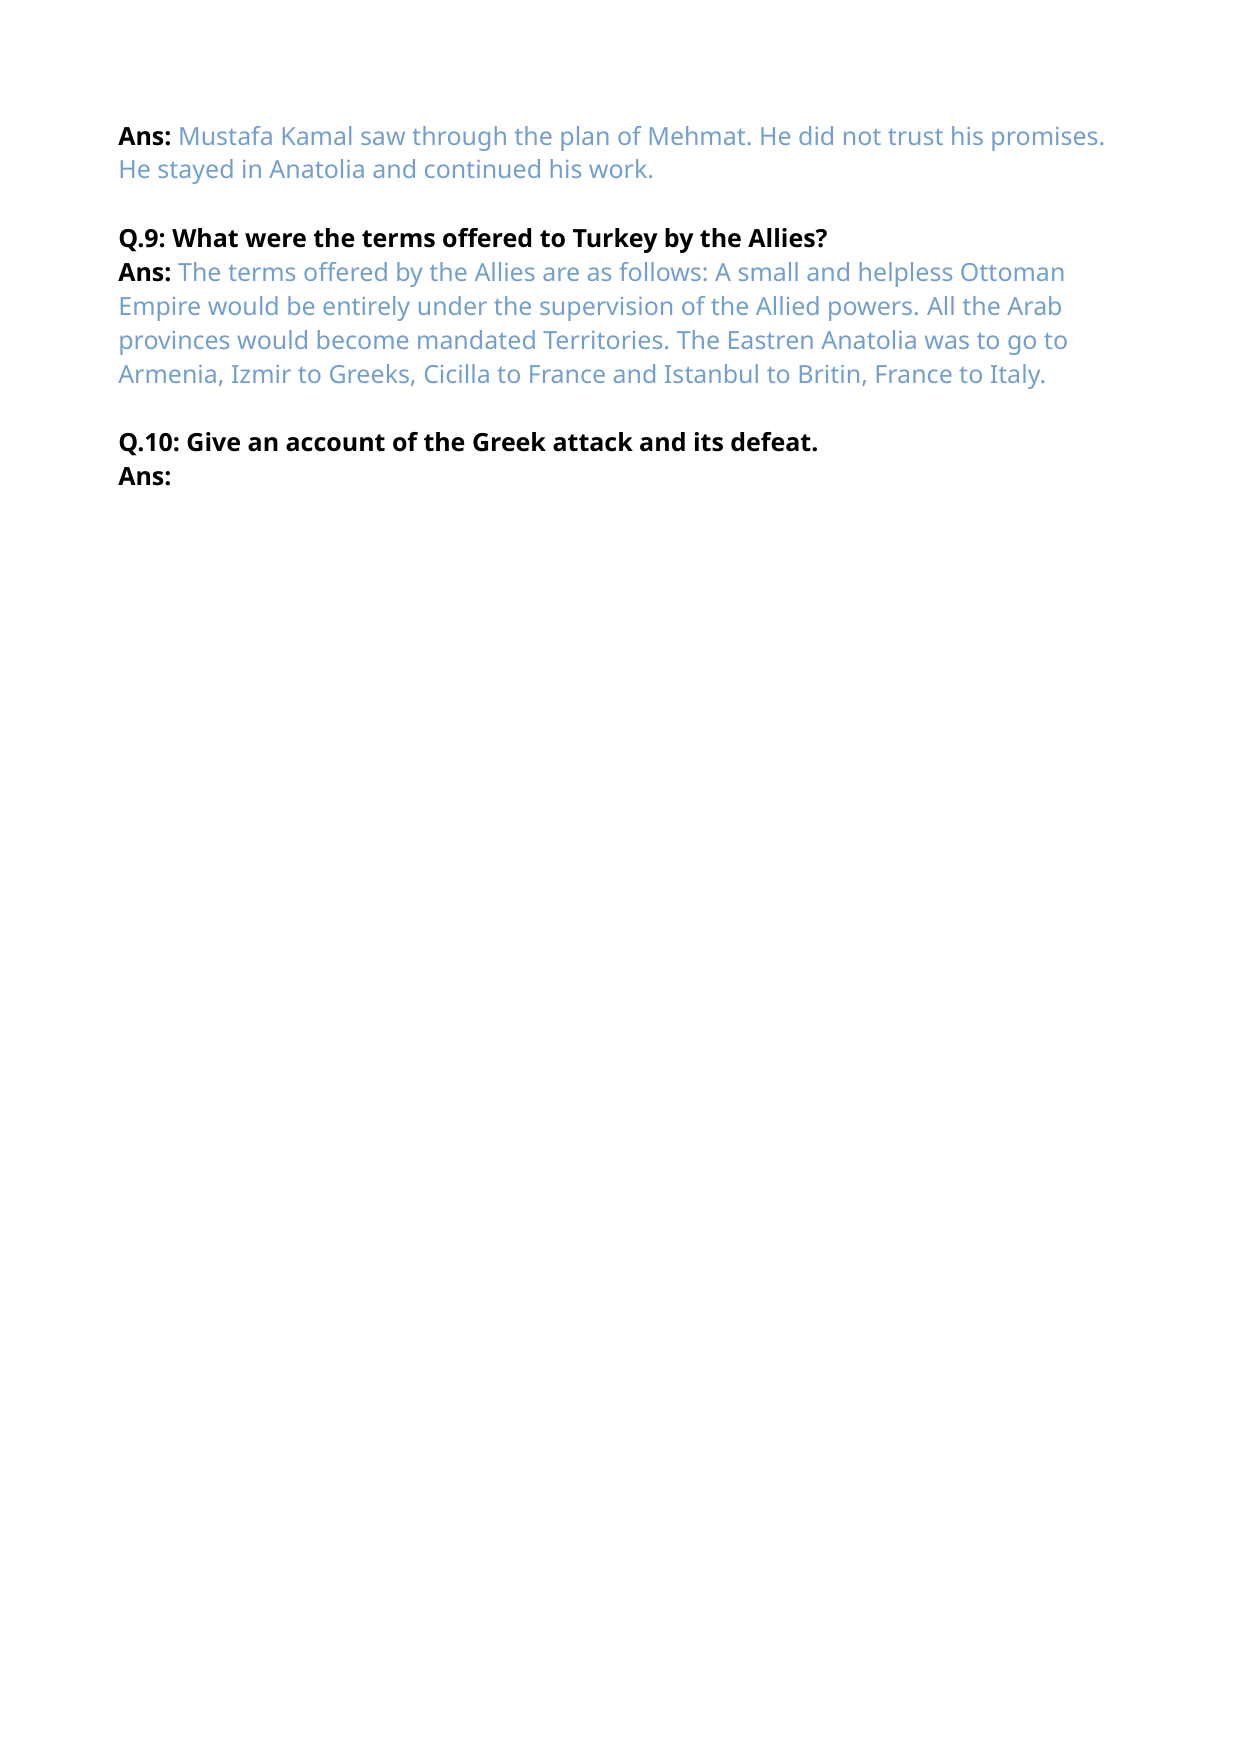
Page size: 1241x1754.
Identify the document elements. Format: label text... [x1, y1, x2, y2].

text Q.9: What were the terms offered to Turkey by the Allies? [118, 220, 1122, 254]
text Q.10: Give an account of the Greek attack and its defeat. [118, 425, 1122, 459]
text Ans: [118, 459, 1122, 493]
text Ans: The terms offered by the Allies are as follows: A small and helpless Ottoman Empire would be entirely under the supervision of the Allied powers. All the Arab provinces would become mandated Territories. The Eastren Anatolia was to go to Armenia, Izmir to Greeks, Cicilla to France and Istanbul to Britin, France to Italy. [118, 254, 1122, 391]
text Ans: Mustafa Kamal saw through the plan of Mehmat. He did not trust his promises. He stayed in Anatolia and continued his work. [118, 118, 1122, 186]
